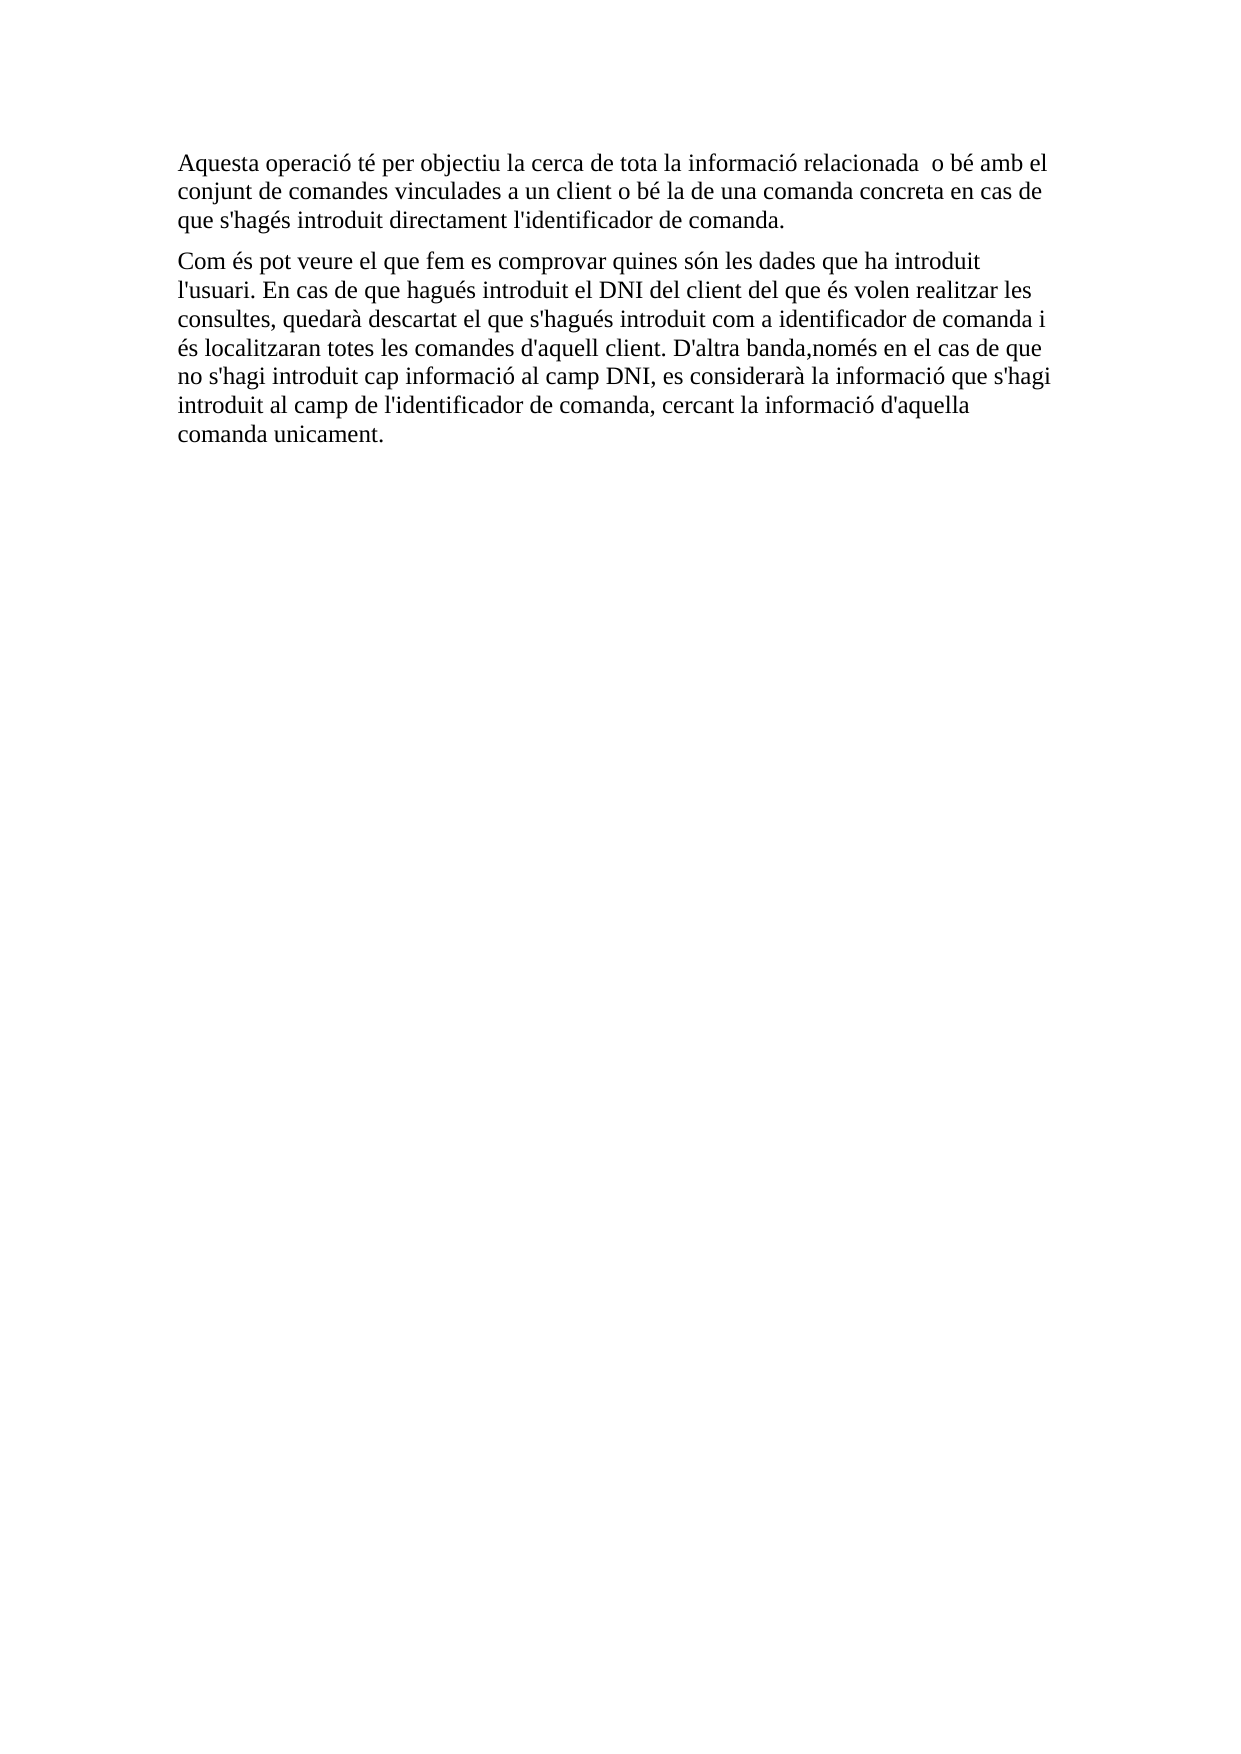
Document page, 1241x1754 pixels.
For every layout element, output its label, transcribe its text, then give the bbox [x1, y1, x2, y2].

text Com és pot veure el que fem es comprovar quines són les dades que ha introduit l'usuari. En cas de que hagués introduit el DNI del client del que és volen realitzar les consultes, quedarà descartat el que s'hagués introduit com a identificador de comanda i és localitzaran totes les comandes d'aquell client. D'altra banda,només en el cas de que no s'hagi introduit cap informació al camp DNI, es considerarà la informació que s'hagi introduit al camp de l'identificador de comanda, cercant la informació d'aquella comanda unicament. [177, 246, 1063, 448]
text Aquesta operació té per objectiu la cerca de tota la informació relacionada o bé amb el conjunt de comandes vinculades a un client o bé la de una comanda concreta en cas de que s'hagés introduit directament l'identificador de comanda. [177, 148, 1063, 234]
